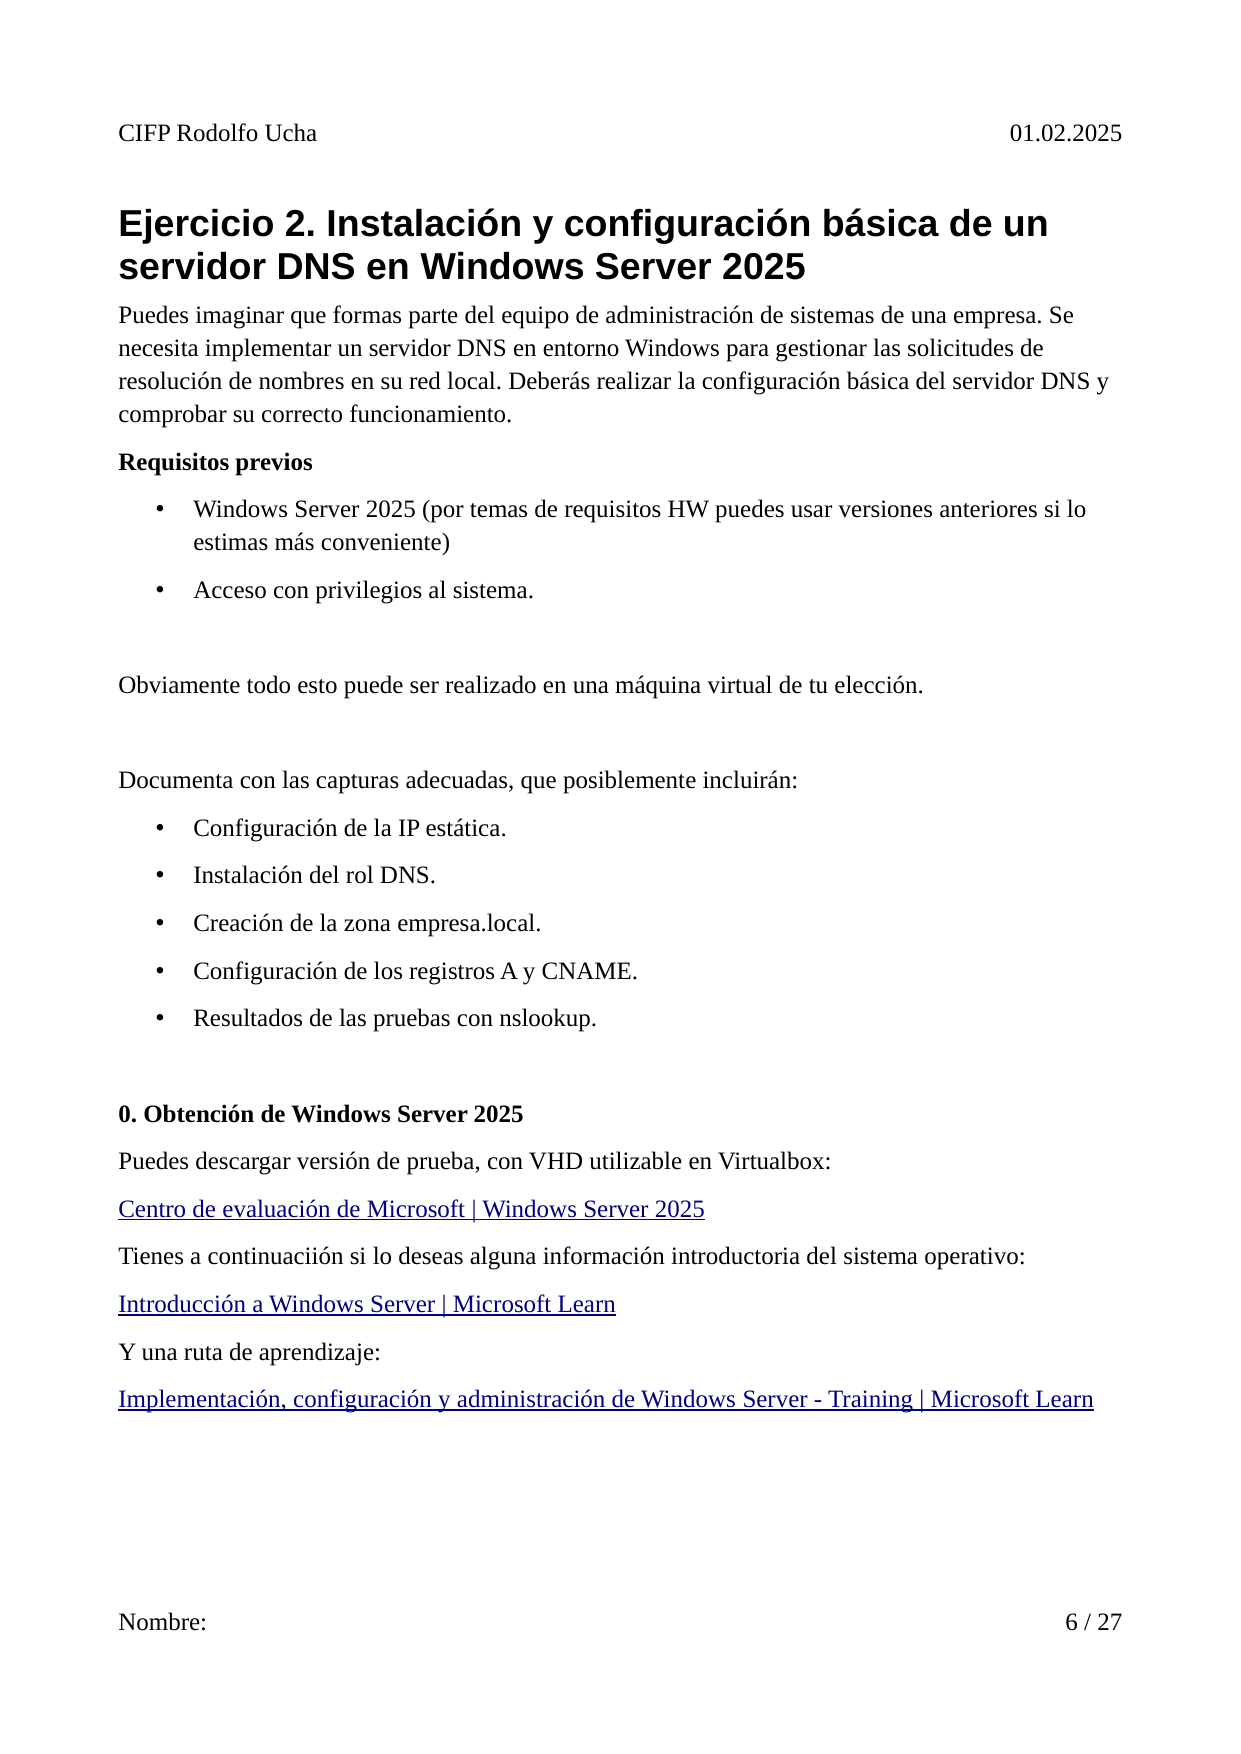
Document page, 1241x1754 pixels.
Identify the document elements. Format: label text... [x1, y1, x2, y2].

list Configuración de la IP estática. [156, 813, 1122, 842]
text Centro de evaluación de Microsoft | Windows Server 2025 [118, 1194, 1122, 1223]
list Configuración de los registros A y CNAME. [156, 956, 1122, 984]
list Instalación del rol DNS. [156, 861, 1122, 889]
list Creación de la zona empresa.local. [156, 908, 1122, 937]
text Documenta con las capturas adecuadas, que posiblemente incluirán: [118, 765, 1122, 794]
list Windows Server 2025 (por temas de requisitos HW puedes usar versiones anteriores si lo estimas más conveniente) [156, 494, 1122, 556]
text Introducción a Windows Server | Microsoft Learn [118, 1289, 1122, 1318]
list Resultados de las pruebas con nslookup. [156, 1003, 1122, 1032]
list Acceso con privilegios al sistema. [156, 575, 1122, 604]
text Y una ruta de aprendizaje: [118, 1337, 1122, 1365]
text Tienes a continuaciión si lo deseas alguna información introductoria del sistema operativo: [118, 1241, 1122, 1270]
text Puedes descargar versión de prueba, con VHD utilizable en Virtualbox: [118, 1146, 1122, 1175]
subtitle Ejercicio 2. Instalación y configuración básica de un servidor DNS en Windows Server 2025 [118, 201, 1122, 288]
text Obviamente todo esto puede ser realizado en una máquina virtual de tu elección. [118, 670, 1122, 699]
text 0. Obtención de Windows Server 2025 [118, 1099, 1122, 1127]
text Implementación, configuración y administración de Windows Server - Training | Microsoft Learn [118, 1384, 1122, 1413]
text Puedes imaginar que formas parte del equipo de administración de sistemas de una empresa. Se necesita implementar un servidor DNS en entorno Windows para gestionar las solicitudes de resolución de nombres en su red local. Deberás realizar la configuración básica del servidor DNS y comprobar su correcto funcionamiento. [118, 300, 1122, 428]
text Requisitos previos [118, 447, 1122, 476]
